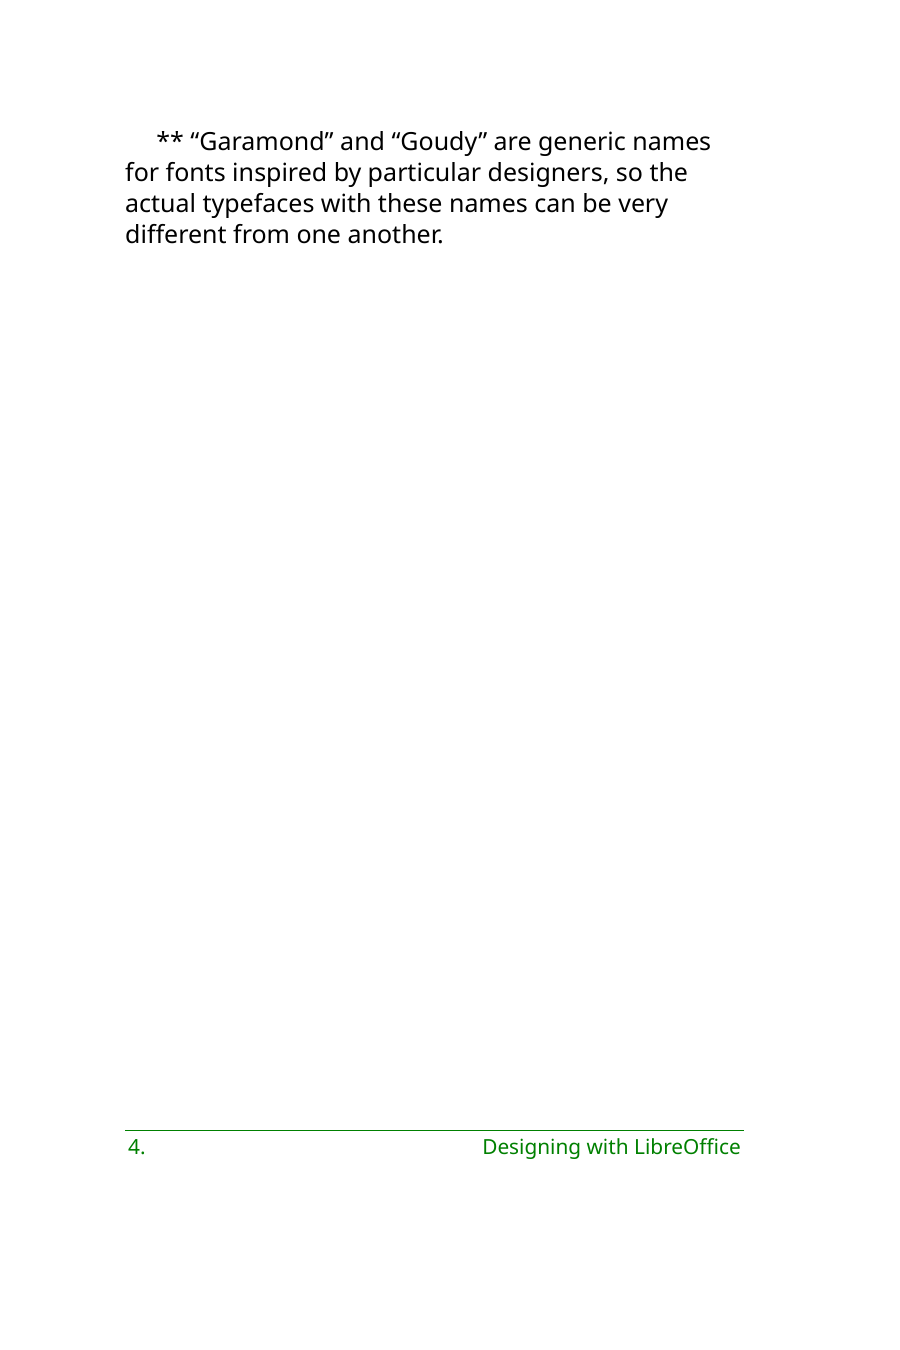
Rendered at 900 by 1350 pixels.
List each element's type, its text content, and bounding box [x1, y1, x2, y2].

text ** “Garamond” and “Goudy” are generic names for fonts inspired by particular designers, so the actual typefaces with these names can be very different from one another. [125, 125, 744, 250]
